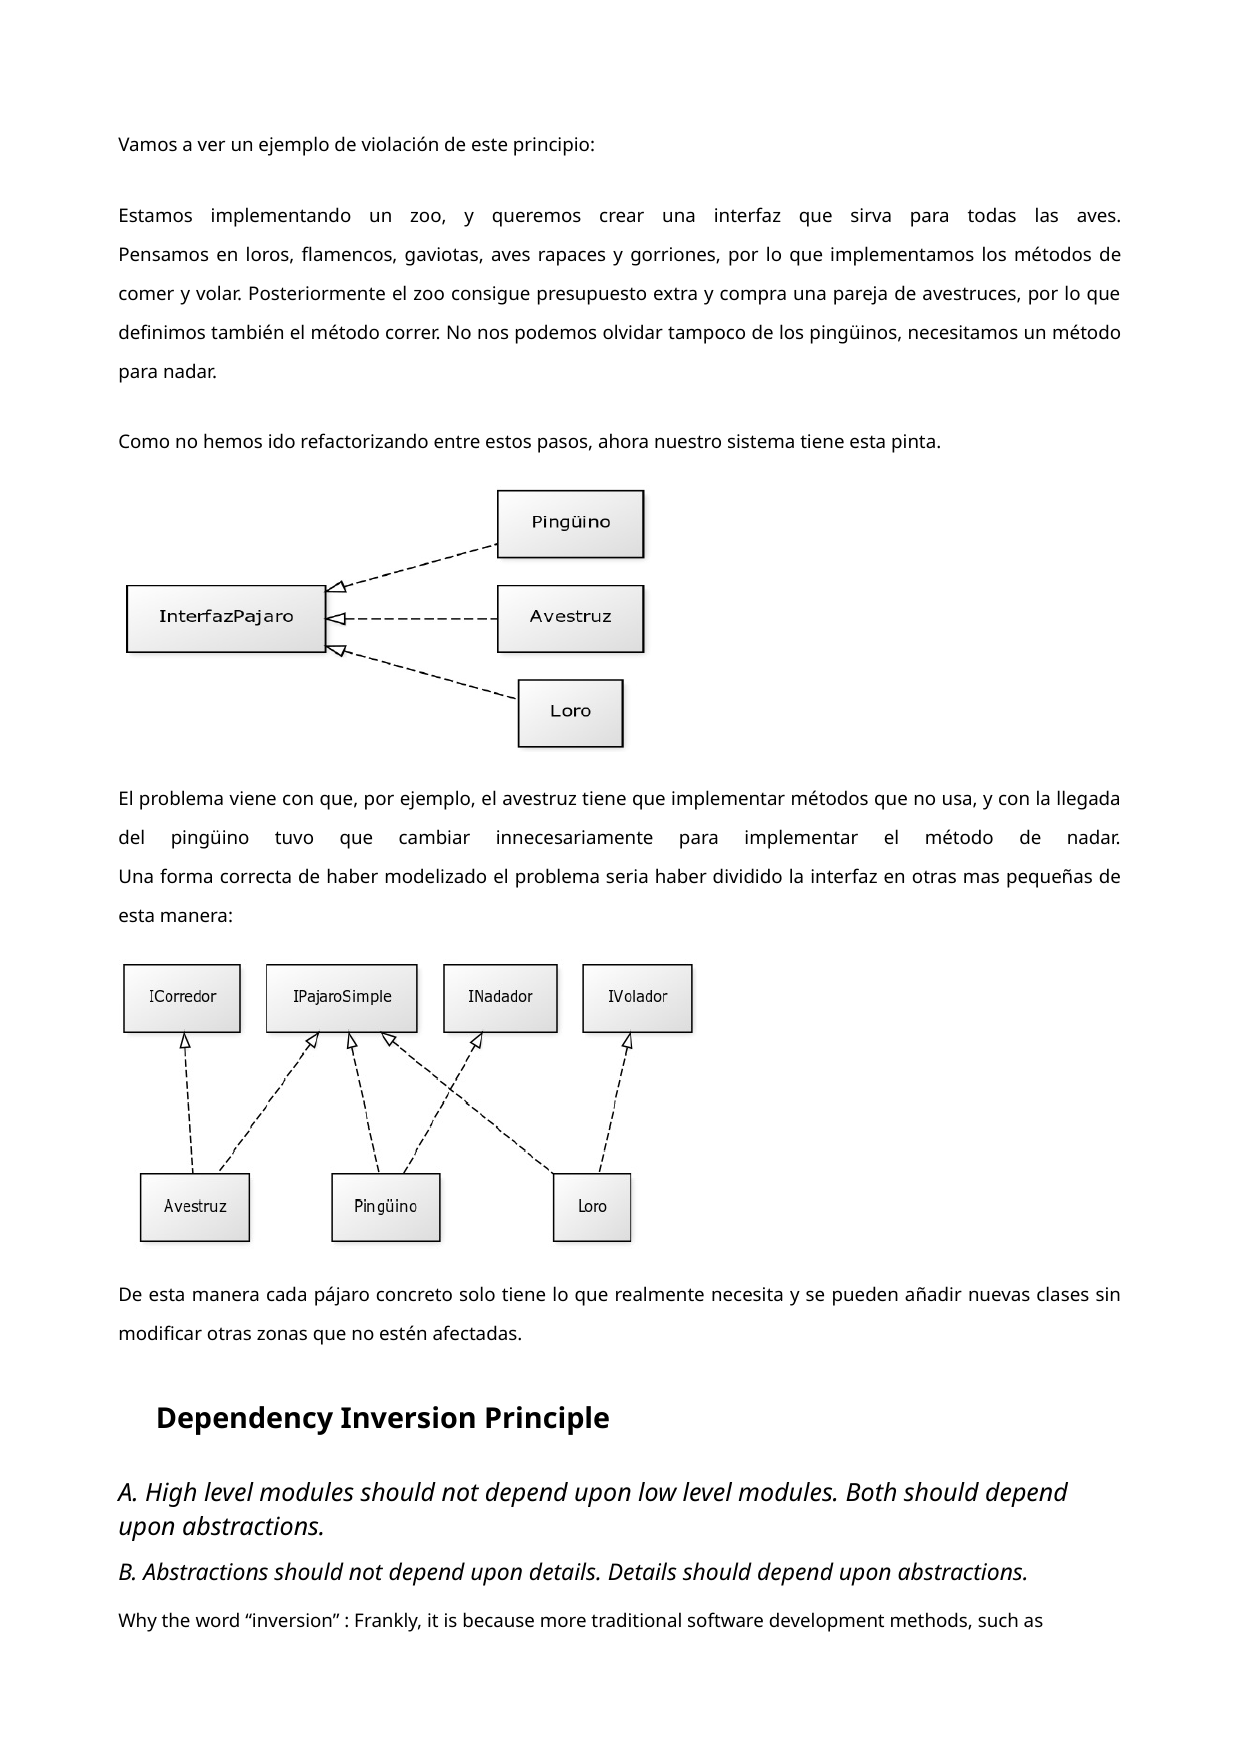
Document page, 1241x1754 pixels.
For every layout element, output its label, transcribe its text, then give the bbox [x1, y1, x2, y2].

text B. Abstractions should not depend upon details. Details should depend upon abstractions. [118, 1556, 1122, 1587]
text De esta manera cada pájaro concreto solo tiene lo que realmente necesita y se pueden añadir nuevas clases sin modificar otras zonas que no estén afectadas. [118, 1268, 1122, 1346]
text Vamos a ver un ejemplo de violación de este principio: [118, 118, 1122, 157]
picture [118, 485, 652, 752]
picture [118, 959, 697, 1249]
text Why the word “inversion” : Frankly, it is because more traditional software development methods, such as [118, 1608, 1122, 1633]
text Estamos implementando un zoo, y queremos crear una interfaz que sirva para todas las aves. Pensamos en loros, flamencos, gaviotas, aves rapaces y gorriones, por lo que implementamos los métodos de comer y volar. Posteriormente el zoo consigue presupuesto extra y compra una pareja de avestruces, por lo que definimos también el método correr. No nos podemos olvidar tampoco de los pingüinos, necesitamos un método para nadar. [118, 188, 1122, 384]
subtitle A. High level modules should not depend upon low level modules. Both should depend upon abstractions. [118, 1475, 1122, 1543]
text El problema viene con que, por ejemplo, el avestruz tiene que implementar métodos que no usa, y con la llegada del pingüino tuvo que cambiar innecesariamente para implementar el método de nadar. Una forma correcta de haber modelizado el problema seria haber dividido la interfaz en otras mas pequeñas de esta manera: [118, 772, 1122, 928]
text Como no hemos ido refactorizando entre estos pasos, ahora nuestro sistema tiene esta pinta. [118, 415, 1122, 454]
subtitle Dependency Inversion Principle [156, 1398, 1122, 1437]
